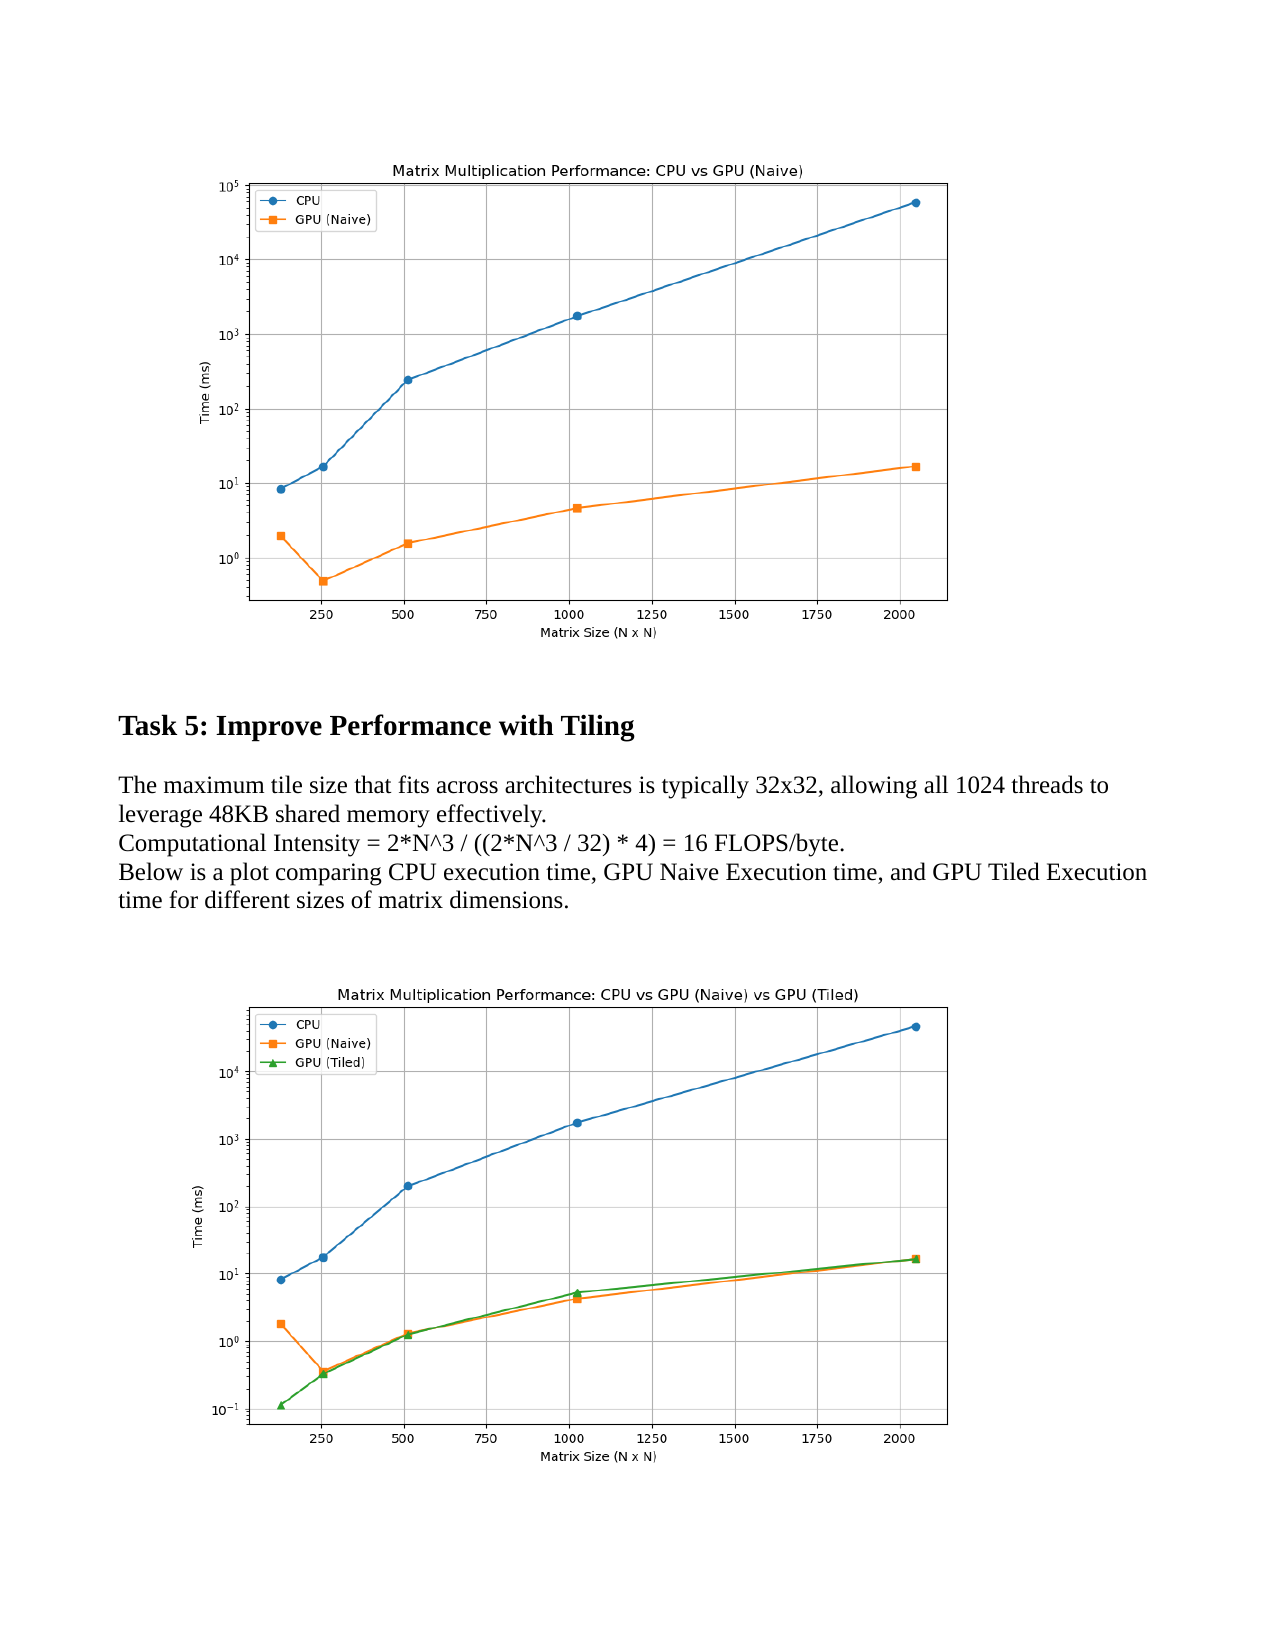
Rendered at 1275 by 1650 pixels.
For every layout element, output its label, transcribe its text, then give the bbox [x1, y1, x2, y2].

text Below is a plot comparing CPU execution time, GPU Naive Execution time, and GPU Tiled Execution time for different sizes of matrix dimensions. [118, 857, 1157, 914]
text The maximum tile size that fits across architectures is typically 32x32, allowing all 1024 threads to leverage 48KB shared memory effectively. [118, 770, 1157, 828]
picture [137, 118, 1037, 659]
picture [137, 942, 1037, 1483]
text Computational Intensity = 2*N^3 / ((2*N^3 / 32) * 4) = 16 FLOPS/byte. [118, 828, 1157, 857]
subtitle Task 5: Improve Performance with Tiling [118, 708, 1157, 742]
